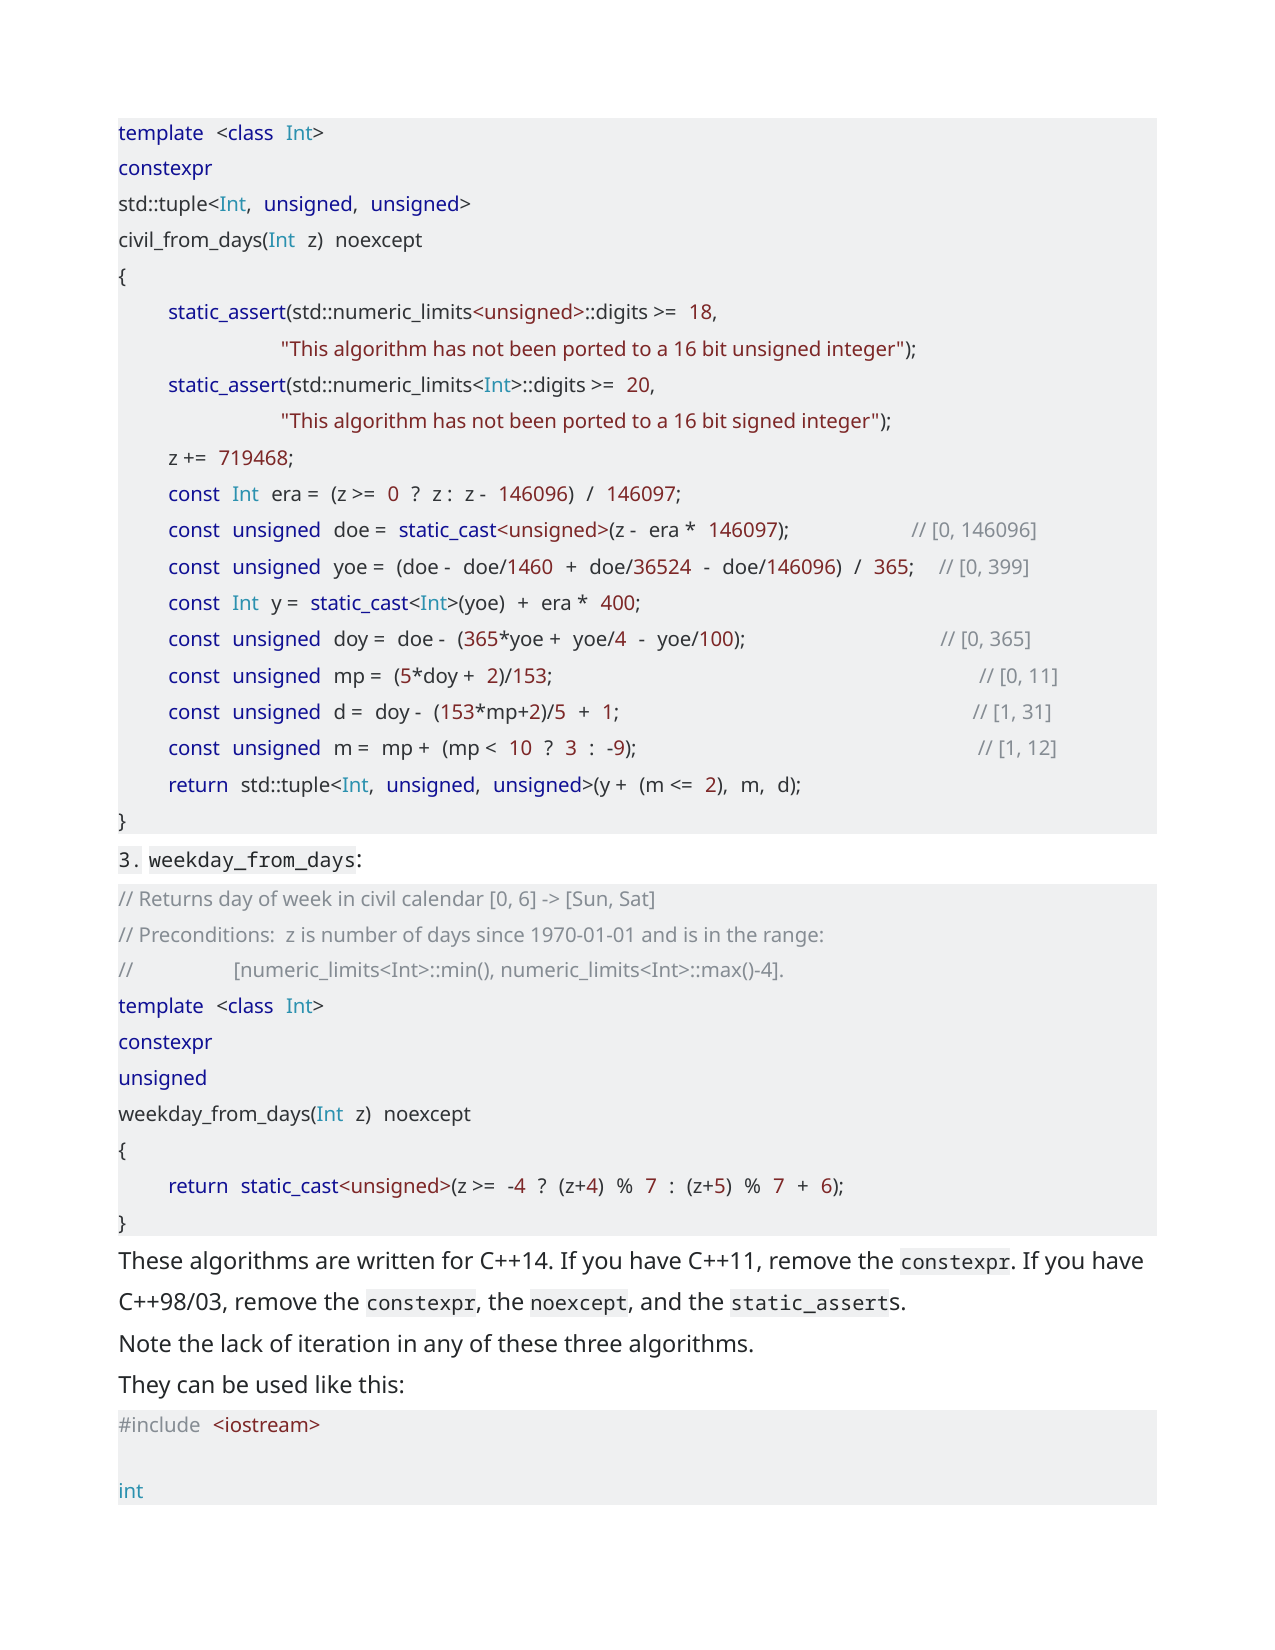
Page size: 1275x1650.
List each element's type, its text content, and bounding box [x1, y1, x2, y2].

text { [118, 262, 1157, 289]
text const unsigned doy = doe - (365*yoe + yoe/4 - yoe/100); // [0, 365] [118, 625, 1157, 653]
text std::tuple<Int, unsigned, unsigned> [118, 190, 1157, 218]
text const Int y = static_cast<Int>(yoe) + era * 400; [118, 589, 1157, 617]
text constexpr [118, 154, 1157, 182]
text #include <iostream> [118, 1410, 1157, 1438]
text "This algorithm has not been ported to a 16 bit unsigned integer"); [118, 334, 1157, 362]
text const unsigned d = doy - (153*mp+2)/5 + 1; // [1, 31] [118, 698, 1157, 726]
text 3. weekday_from_days: [118, 843, 1157, 875]
text They can be used like this: [118, 1369, 1157, 1401]
text weekday_from_days(Int z) noexcept [118, 1100, 1157, 1128]
text const unsigned doe = static_cast<unsigned>(z - era * 146097); // [0, 146096] [118, 516, 1157, 544]
text template <class Int> [118, 992, 1157, 1020]
text { [118, 1136, 1157, 1163]
text // [numeric_limits<Int>::min(), numeric_limits<Int>::max()-4]. [118, 956, 1157, 984]
text constexpr [118, 1028, 1157, 1056]
text These algorithms are written for C++14. If you have C++11, remove the constexpr. If you have C++98/03, remove the constexpr, the noexcept, and the static_asserts. [118, 1244, 1157, 1318]
text // Preconditions: z is number of days since 1970-01-01 and is in the range: [118, 920, 1157, 948]
text } [118, 1208, 1157, 1236]
text const Int era = (z >= 0 ? z : z - 146096) / 146097; [118, 479, 1157, 508]
text return static_cast<unsigned>(z >= -4 ? (z+4) % 7 : (z+5) % 7 + 6); [118, 1172, 1157, 1200]
text } [118, 807, 1157, 834]
text z += 719468; [118, 443, 1157, 471]
text return std::tuple<Int, unsigned, unsigned>(y + (m <= 2), m, d); [118, 770, 1157, 798]
text // Returns day of week in civil calendar [0, 6] -> [Sun, Sat] [118, 884, 1157, 912]
text template <class Int> [118, 118, 1157, 146]
text const unsigned mp = (5*doy + 2)/153; // [0, 11] [118, 661, 1157, 689]
text static_assert(std::numeric_limits<unsigned>::digits >= 18, [118, 298, 1157, 326]
text const unsigned m = mp + (mp < 10 ? 3 : -9); // [1, 12] [118, 734, 1157, 762]
text static_assert(std::numeric_limits<Int>::digits >= 20, [118, 371, 1157, 398]
text "This algorithm has not been ported to a 16 bit signed integer"); [118, 407, 1157, 435]
text int [118, 1477, 1157, 1505]
text const unsigned yoe = (doe - doe/1460 + doe/36524 - doe/146096) / 365; // [0, 399] [118, 552, 1157, 580]
text unsigned [118, 1064, 1157, 1092]
text civil_from_days(Int z) noexcept [118, 226, 1157, 254]
text Note the lack of iteration in any of these three algorithms. [118, 1327, 1157, 1359]
